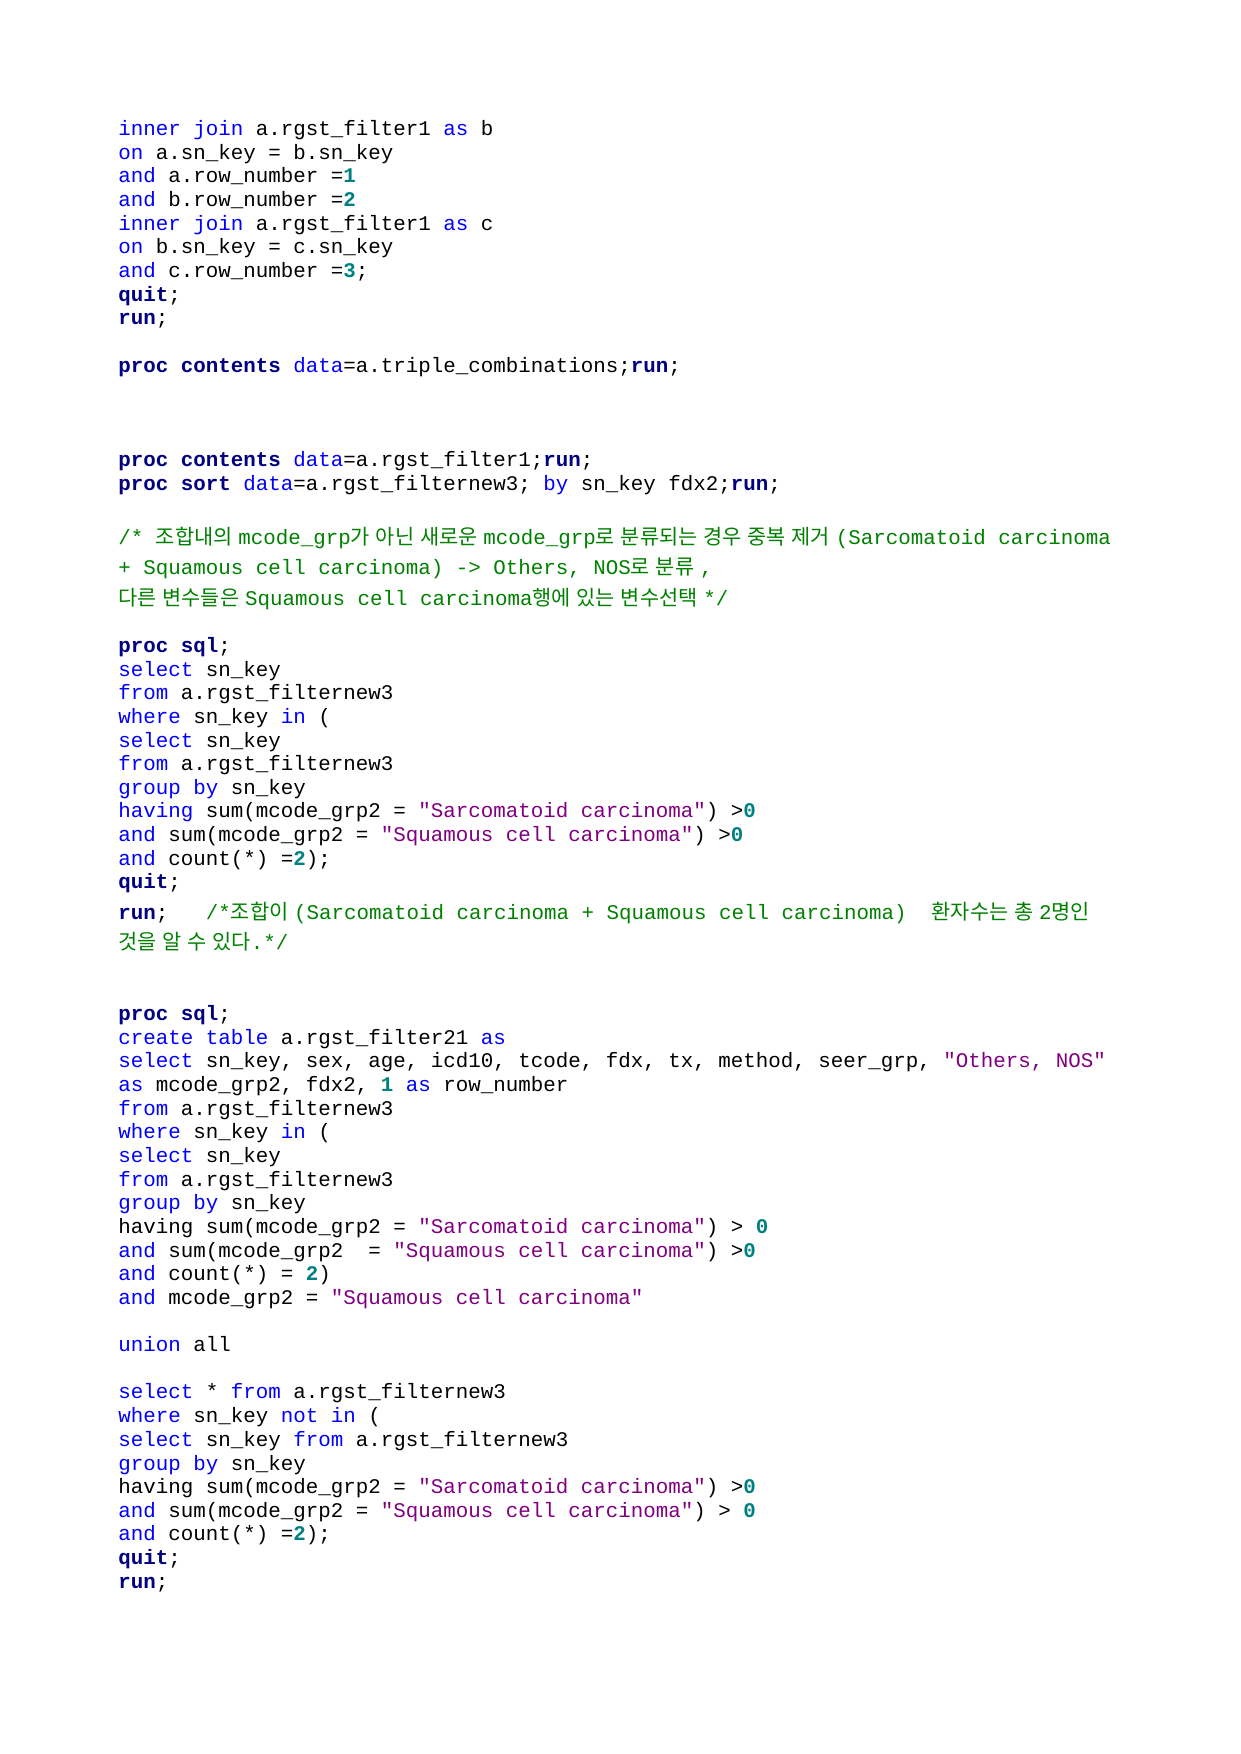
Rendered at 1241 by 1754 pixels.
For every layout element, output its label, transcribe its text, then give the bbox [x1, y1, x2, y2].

text on b.sn_key = c.sn_key [118, 236, 1122, 260]
text select sn_key [118, 729, 1122, 753]
text from a.rgst_filternew3 [118, 1098, 1122, 1121]
text on a.sn_key = b.sn_key [118, 142, 1122, 165]
text group by sn_key [118, 1192, 1122, 1216]
text quit; [118, 284, 1122, 307]
text from a.rgst_filternew3 [118, 682, 1122, 706]
text and count(*) =2); [118, 1523, 1122, 1547]
text and c.row_number =3; [118, 260, 1122, 284]
text run; [118, 1571, 1122, 1594]
text proc sql; [118, 1003, 1122, 1027]
text select * from a.rgst_filternew3 [118, 1382, 1122, 1405]
text group by sn_key [118, 1452, 1122, 1476]
text and mcode_grp2 = "Squamous cell carcinoma" [118, 1287, 1122, 1311]
text proc sort data=a.rgst_filternew3; by sn_key fdx2;run; [118, 473, 1122, 496]
text run; /*조합이 (Sarcomatoid carcinoma + Squamous cell carcinoma) 환자수는 총 2명인 것을 알 수 있다.*/ [118, 895, 1122, 956]
text quit; [118, 1547, 1122, 1571]
text /* 조합내의 mcode_grp가 아닌 새로운 mcode_grp로 분류되는 경우 중복 제거 (Sarcomatoid carcinoma + Squamous cell carcinoma) -> Others, NOS로 분류 , [118, 520, 1122, 581]
text proc contents data=a.rgst_filter1;run; [118, 449, 1122, 473]
text inner join a.rgst_filter1 as b [118, 118, 1122, 142]
text and sum(mcode_grp2 = "Squamous cell carcinoma") > 0 [118, 1500, 1122, 1523]
text proc contents data=a.triple_combinations;run; [118, 354, 1122, 378]
text quit; [118, 871, 1122, 895]
text 다른 변수들은 Squamous cell carcinoma행에 있는 변수선택 */ [118, 581, 1122, 611]
text where sn_key in ( [118, 1121, 1122, 1145]
text run; [118, 307, 1122, 331]
text select sn_key, sex, age, icd10, tcode, fdx, tx, method, seer_grp, "Others, NOS" as mcode_grp2, fdx2, 1 as row_number [118, 1051, 1122, 1098]
text group by sn_key [118, 777, 1122, 801]
text having sum(mcode_grp2 = "Sarcomatoid carcinoma") > 0 [118, 1216, 1122, 1240]
text select sn_key from a.rgst_filternew3 [118, 1429, 1122, 1452]
text union all [118, 1334, 1122, 1358]
text from a.rgst_filternew3 [118, 753, 1122, 777]
text where sn_key not in ( [118, 1405, 1122, 1429]
text where sn_key in ( [118, 706, 1122, 729]
text having sum(mcode_grp2 = "Sarcomatoid carcinoma") >0 [118, 1476, 1122, 1500]
text and sum(mcode_grp2 = "Squamous cell carcinoma") >0 [118, 824, 1122, 848]
text having sum(mcode_grp2 = "Sarcomatoid carcinoma") >0 [118, 801, 1122, 824]
text from a.rgst_filternew3 [118, 1169, 1122, 1192]
text and count(*) =2); [118, 848, 1122, 871]
text create table a.rgst_filter21 as [118, 1027, 1122, 1051]
text and sum(mcode_grp2 = "Squamous cell carcinoma") >0 [118, 1240, 1122, 1263]
text select sn_key [118, 1145, 1122, 1169]
text select sn_key [118, 659, 1122, 682]
text and a.row_number =1 [118, 165, 1122, 189]
text and b.row_number =2 [118, 189, 1122, 213]
text inner join a.rgst_filter1 as c [118, 213, 1122, 236]
text proc sql; [118, 635, 1122, 659]
text and count(*) = 2) [118, 1263, 1122, 1287]
